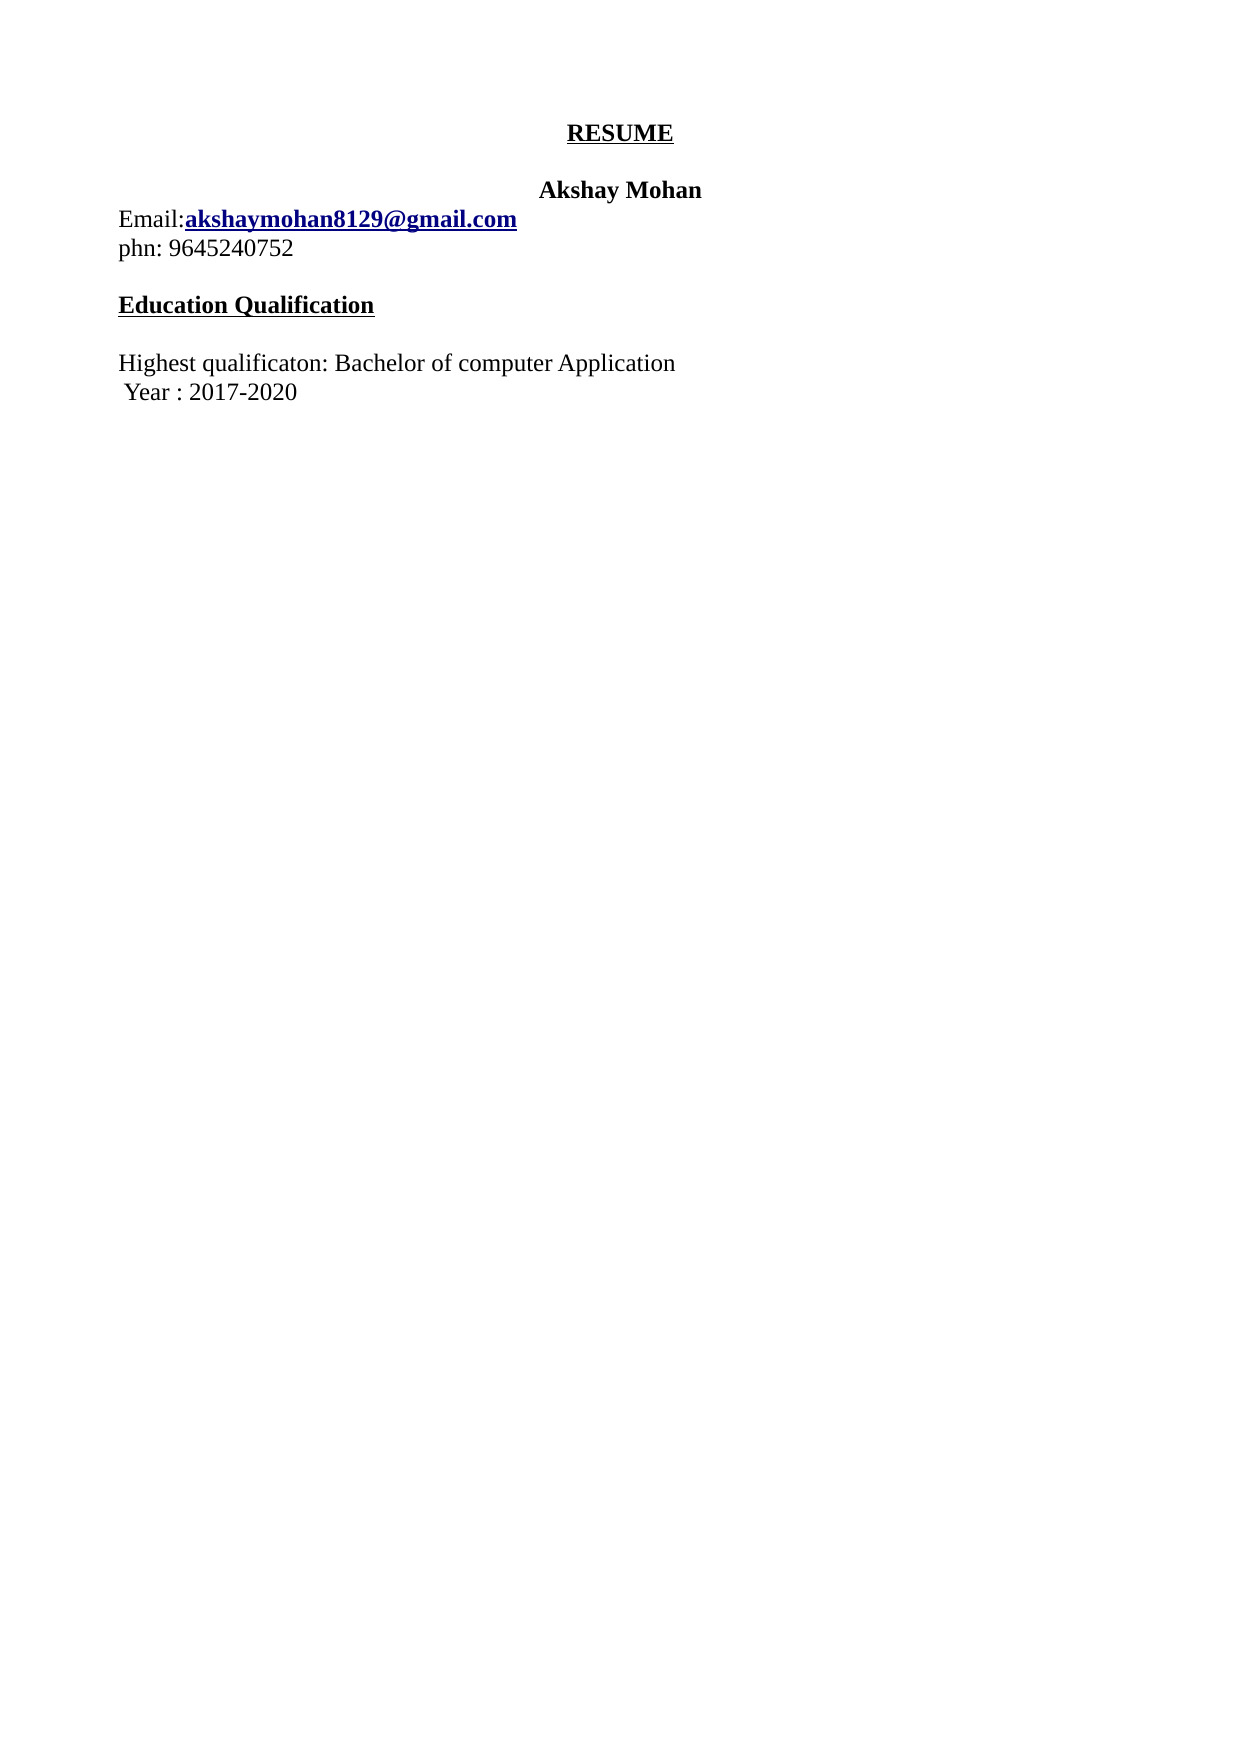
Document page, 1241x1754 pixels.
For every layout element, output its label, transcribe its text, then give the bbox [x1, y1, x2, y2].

text RESUME [118, 118, 1122, 147]
text Education Qualification [118, 291, 1122, 319]
text Akshay Mohan [118, 176, 1122, 204]
text Year : 2017-2020 [118, 377, 1122, 406]
text Email:akshaymohan8129@gmail.com [118, 204, 1122, 233]
text phn: 9645240752 [118, 233, 1122, 262]
text Highest qualificaton: Bachelor of computer Application [118, 348, 1122, 377]
